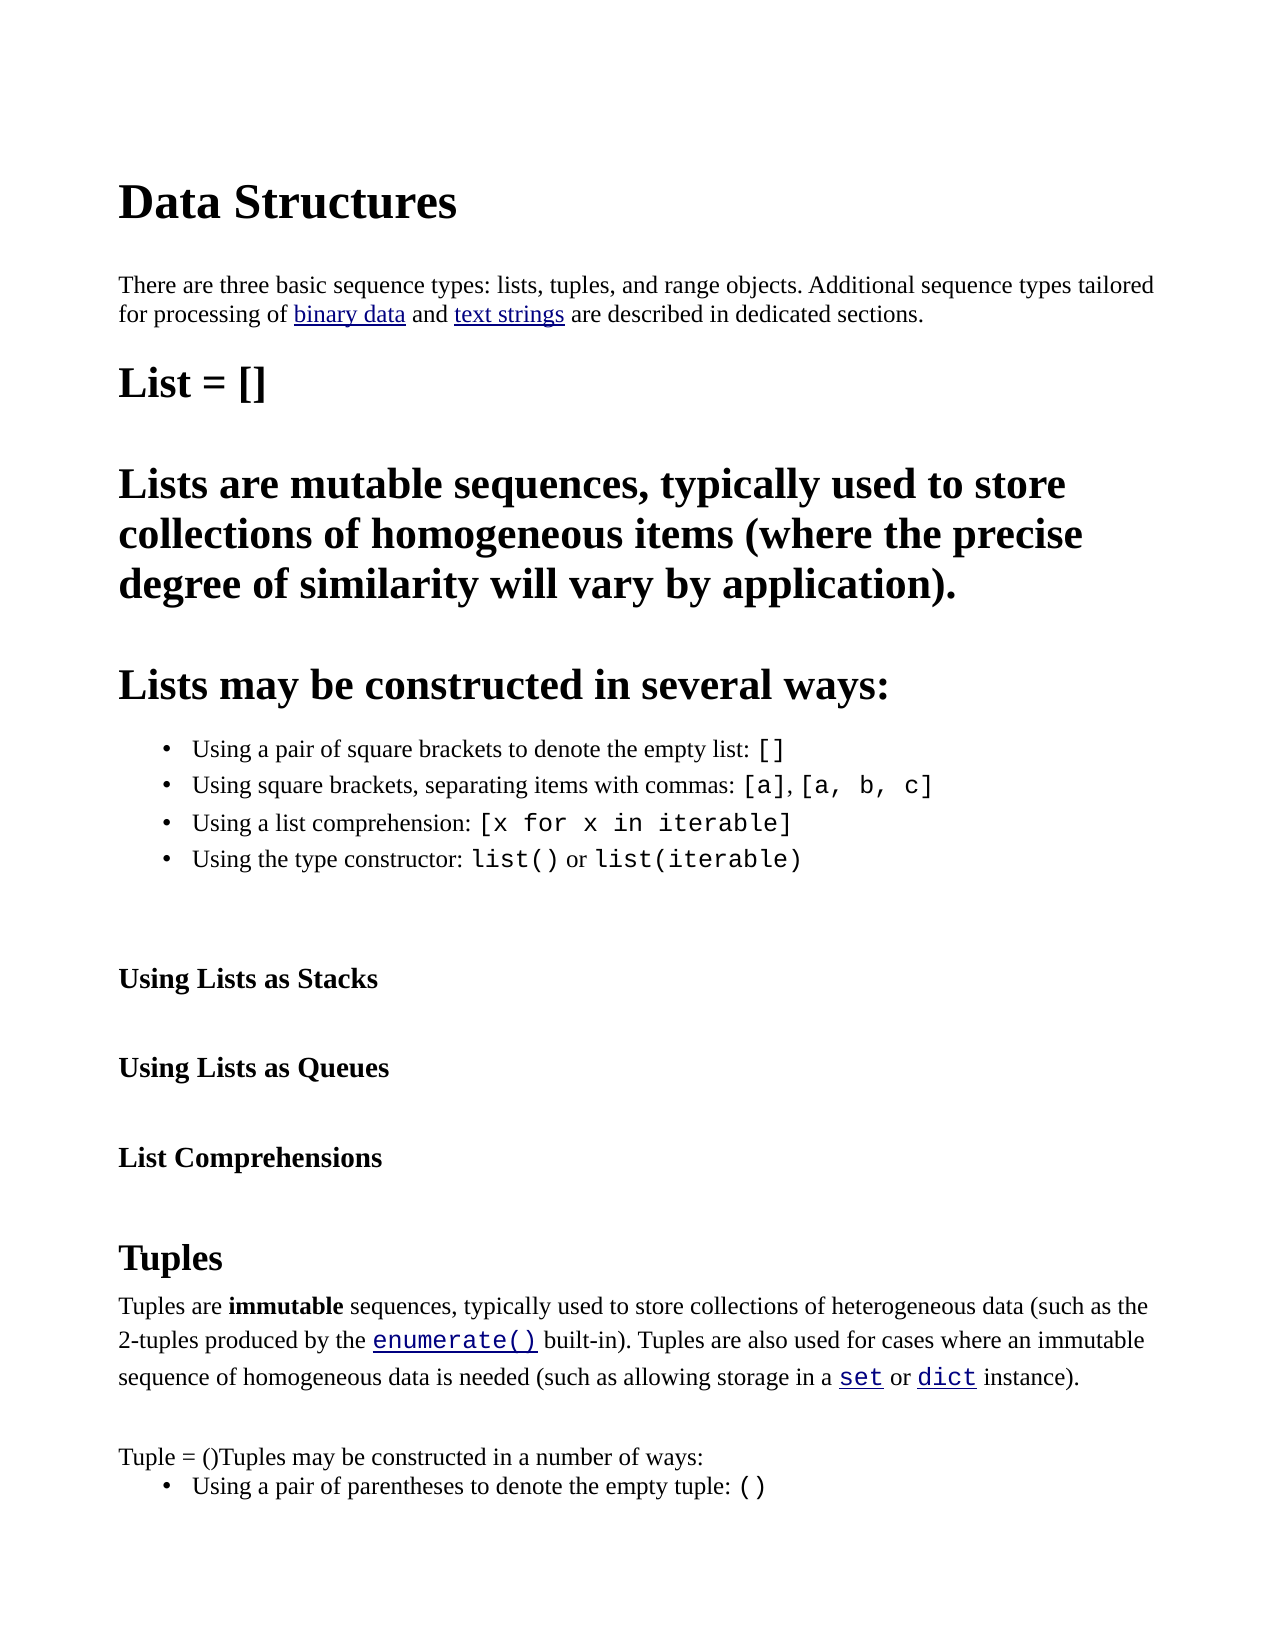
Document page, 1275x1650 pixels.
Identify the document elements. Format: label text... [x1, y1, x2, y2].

text Lists may be constructed in several ways: [118, 659, 1157, 709]
text Tuples are immutable sequences, typically used to store collections of heterogeneous data (such as the 2-tuples produced by the enumerate() built-in). Tuples are also used for cases where an immutable sequence of homogeneous data is needed (such as allowing storage in a set or dict instance). [118, 1291, 1157, 1393]
subtitle Using Lists as Stacks [118, 961, 1157, 994]
subtitle Tuples [118, 1235, 1157, 1278]
text Tuple = ()Tuples may be constructed in a number of ways: [118, 1442, 1157, 1471]
text There are three basic sequence types: lists, tuples, and range objects. Additional sequence types tailored for processing of binary data and text strings are described in dedicated sections. [118, 271, 1157, 328]
list Using square brackets, separating items with commas: [a], [a, b, c] [162, 771, 1157, 801]
subtitle Using Lists as Queues [118, 1050, 1157, 1084]
text List = [] [118, 357, 1157, 407]
subtitle List Comprehensions [118, 1140, 1157, 1173]
subtitle Data Structures [118, 172, 1157, 229]
text Lists are mutable sequences, typically used to store collections of homogeneous items (where the precise degree of similarity will vary by application). [118, 457, 1157, 608]
list Using a pair of parentheses to denote the empty tuple: () [162, 1471, 1157, 1502]
list Using a list comprehension: [x for x in iterable] [162, 808, 1157, 838]
list Using the type constructor: list() or list(iterable) [162, 844, 1157, 875]
list Using a pair of square brackets to denote the empty list: [] [162, 734, 1157, 764]
